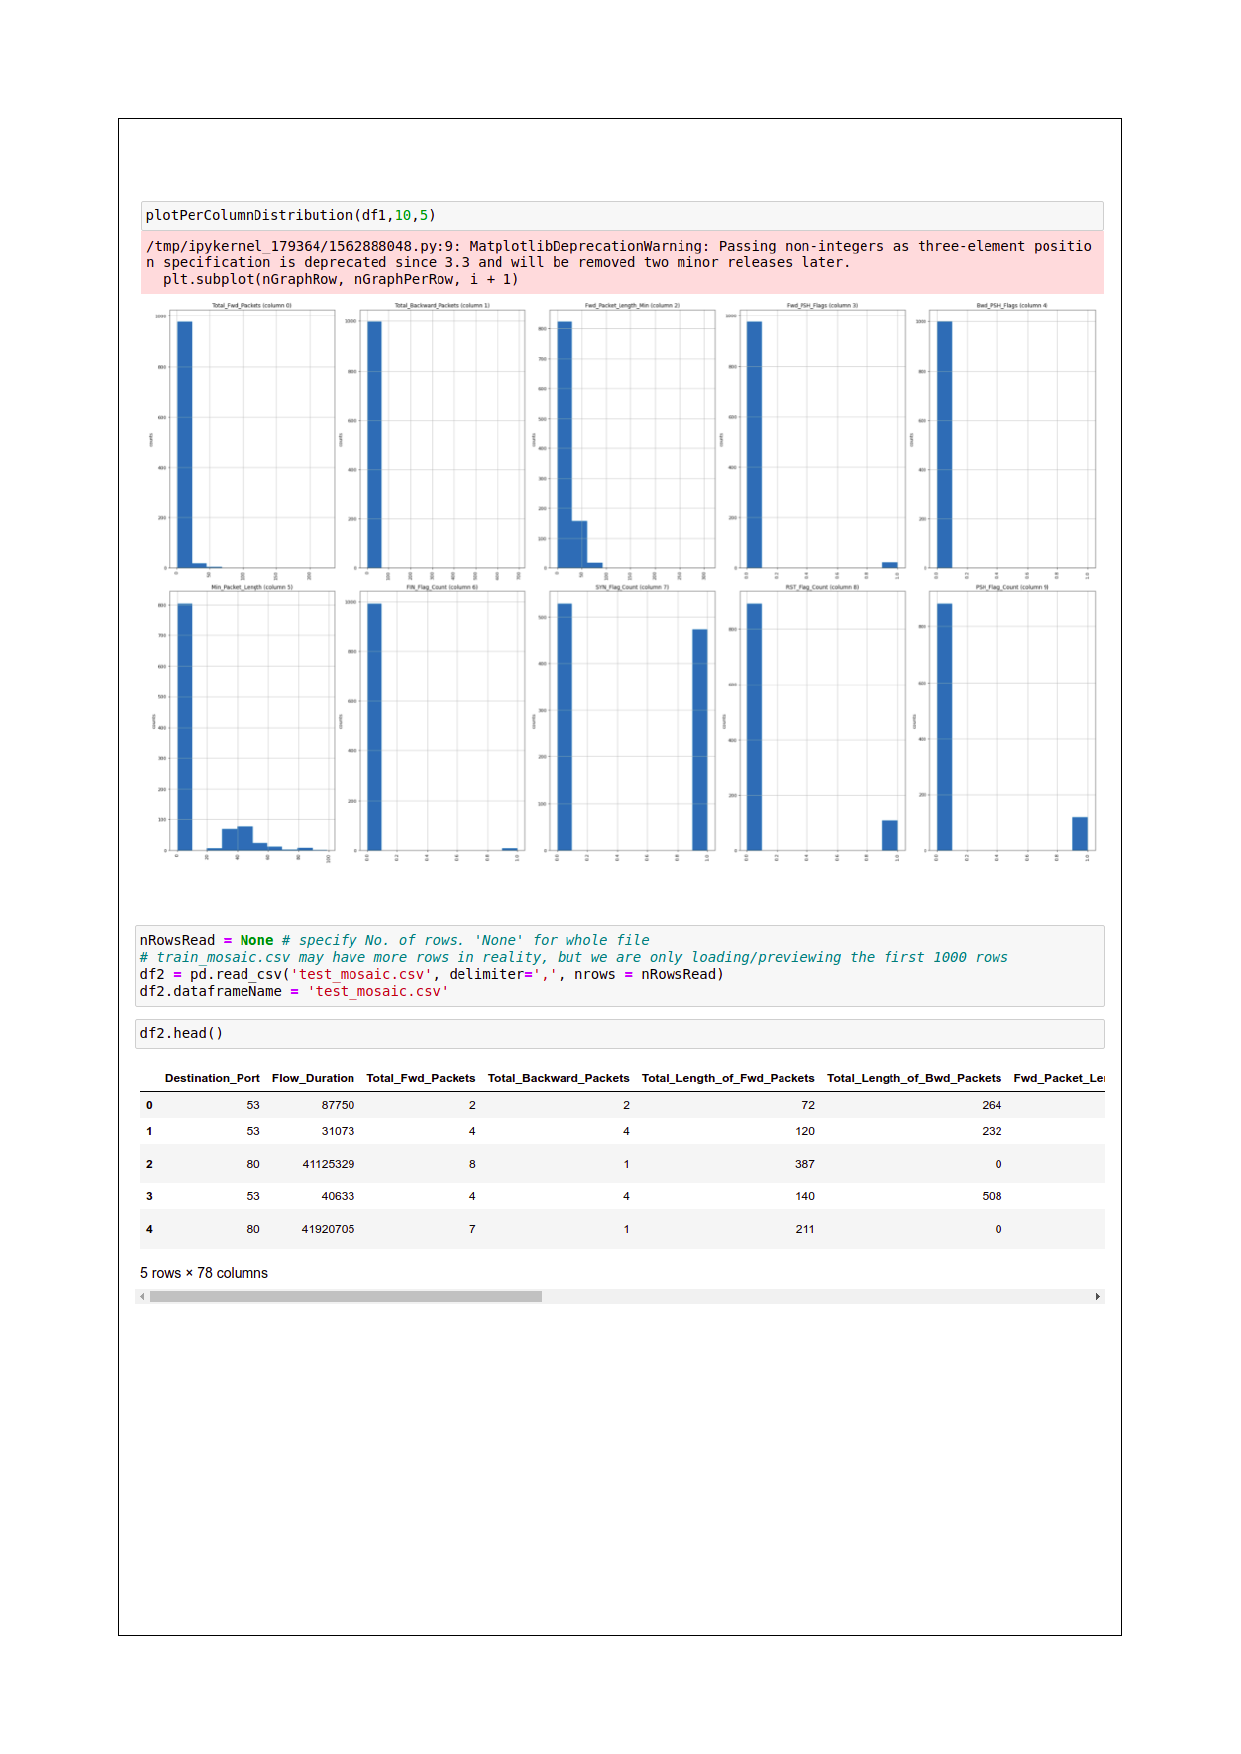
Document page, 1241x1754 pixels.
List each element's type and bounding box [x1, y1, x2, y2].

picture [134, 192, 1107, 871]
picture [134, 922, 1107, 1311]
